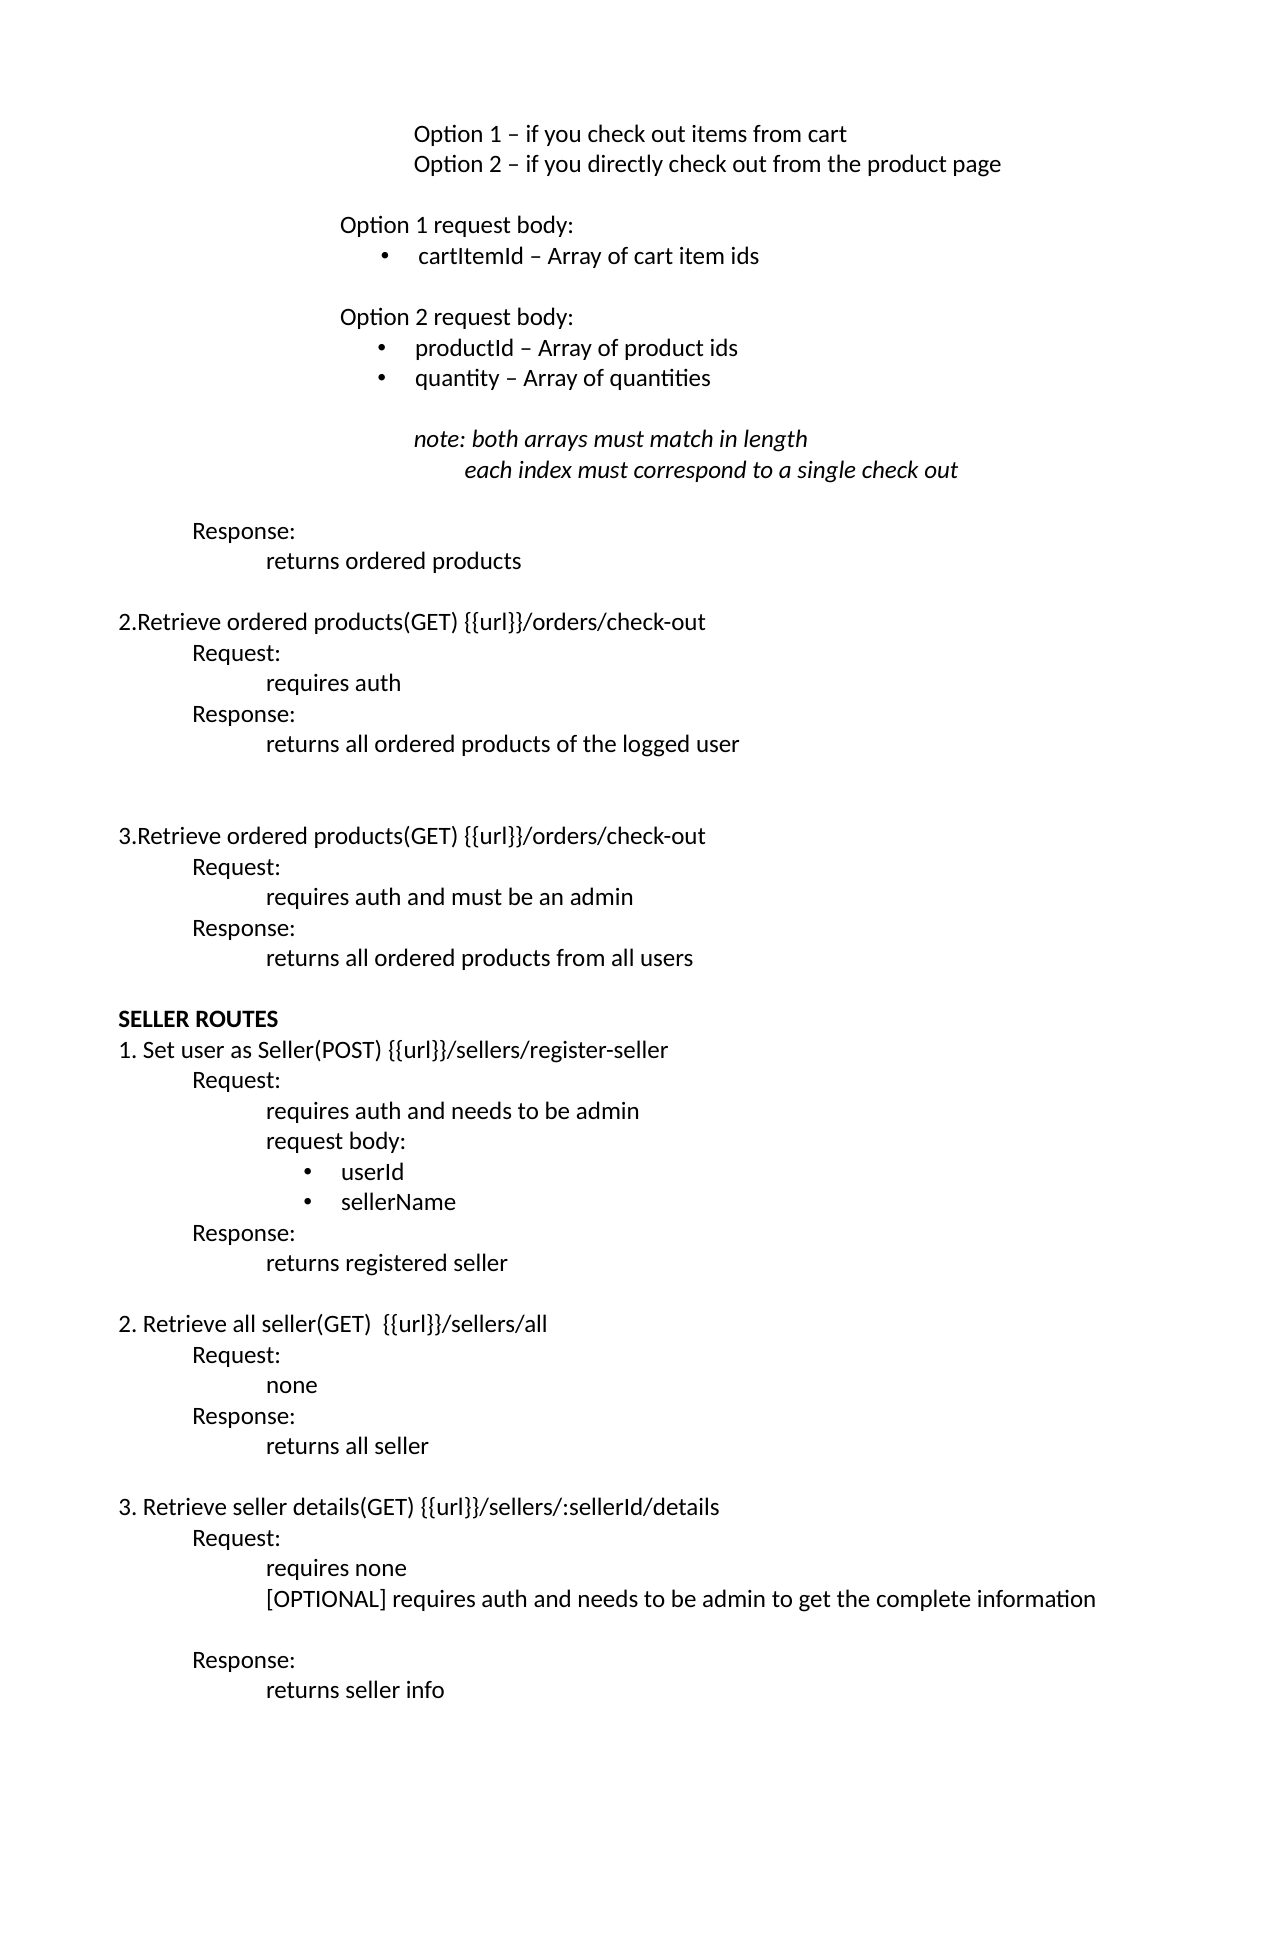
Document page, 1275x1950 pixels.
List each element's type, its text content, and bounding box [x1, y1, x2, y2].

text Request: [192, 1064, 1157, 1095]
text returns all seller [192, 1431, 1157, 1461]
text 3. Retrieve seller details(GET) {{url}}/sellers/:sellerId/details [118, 1492, 1157, 1522]
text requires none [192, 1553, 1157, 1583]
list cartItemId – Array of cart item ids [381, 240, 1157, 271]
text 2. Retrieve all seller(GET) {{url}}/sellers/all [118, 1308, 1157, 1339]
text Option 1 – if you check out items from cart [192, 118, 1157, 149]
text Response: [192, 912, 1157, 942]
list quantity – Array of quantities [377, 362, 1157, 393]
text SELLER ROUTES [118, 1003, 1157, 1034]
list sellerName [303, 1186, 1157, 1217]
text Response: [192, 1217, 1157, 1247]
text 1. Set user as Seller(POST) {{url}}/sellers/register-seller [118, 1034, 1157, 1064]
text Request: [192, 1339, 1157, 1369]
list userId [303, 1156, 1157, 1186]
text Option 2 – if you directly check out from the product page [192, 149, 1157, 179]
text Response: [192, 1400, 1157, 1431]
text 2.Retrieve ordered products(GET) {{url}}/orders/check-out [118, 606, 1157, 637]
text returns registered seller [192, 1247, 1157, 1278]
text none [192, 1369, 1157, 1400]
text note: both arrays must match in length [118, 423, 1157, 454]
text requires auth and needs to be admin [192, 1095, 1157, 1125]
text Response: [192, 515, 1157, 545]
list productId – Array of product ids [377, 332, 1157, 362]
text Option 1 request body: [192, 210, 1157, 240]
text Response: [192, 698, 1157, 728]
text Response: [192, 1644, 1157, 1675]
text requires auth [192, 667, 1157, 698]
text Option 2 request body: [118, 301, 1157, 332]
text Request: [192, 851, 1157, 881]
text returns all ordered products of the logged user [192, 728, 1157, 759]
text requires auth and must be an admin [192, 881, 1157, 912]
text [OPTIONAL] requires auth and needs to be admin to get the complete information [192, 1583, 1157, 1614]
text each index must correspond to a single check out [118, 454, 1157, 484]
text request body: [192, 1125, 1157, 1156]
text returns all ordered products from all users [192, 942, 1157, 973]
text Request: [192, 1522, 1157, 1553]
text 3.Retrieve ordered products(GET) {{url}}/orders/check-out [118, 820, 1157, 851]
text returns ordered products [192, 545, 1157, 576]
text Request: [192, 637, 1157, 667]
text returns seller info [192, 1675, 1157, 1705]
